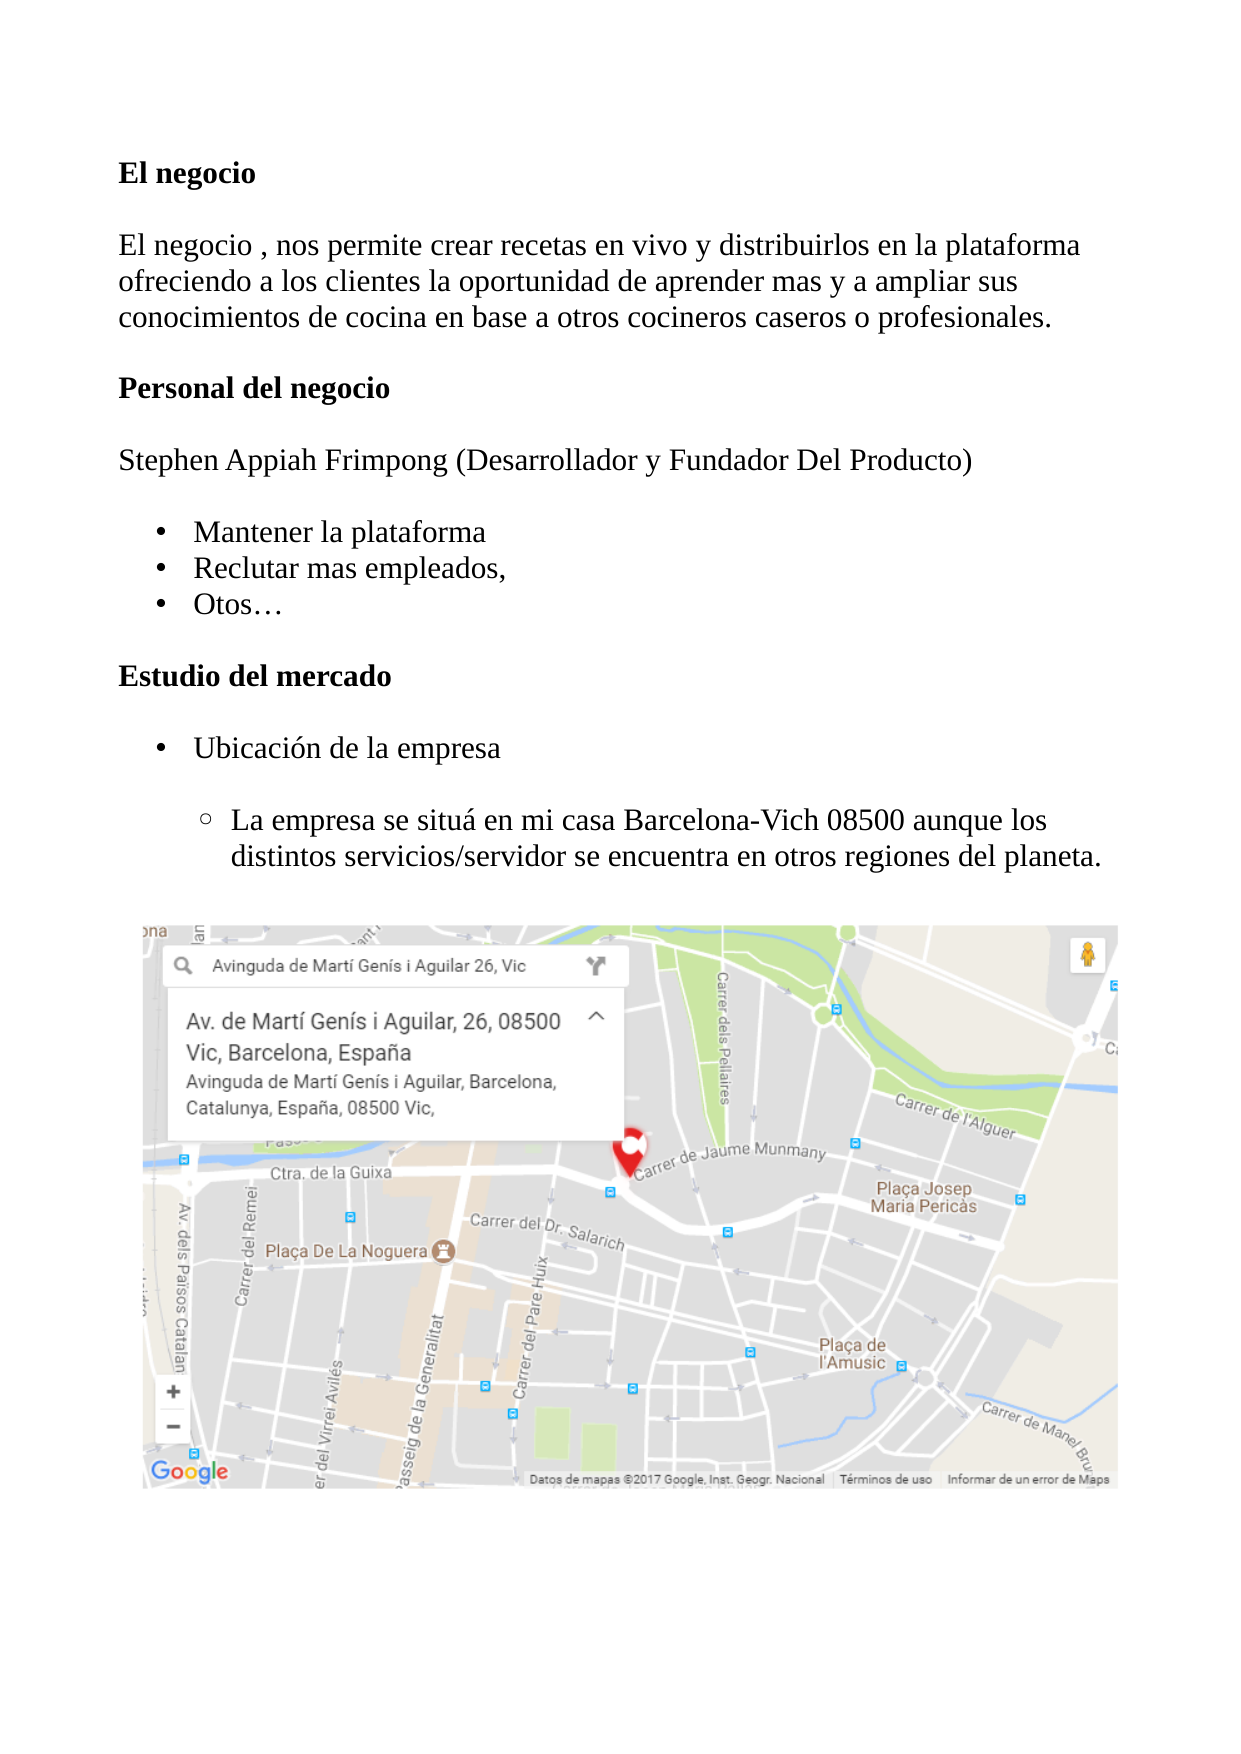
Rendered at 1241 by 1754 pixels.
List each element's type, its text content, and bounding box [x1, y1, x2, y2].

list Otos… [156, 585, 1122, 621]
list Mantener la plataforma [156, 513, 1122, 549]
picture [118, 908, 1123, 1495]
list Ubicación de la empresa [156, 729, 1122, 765]
text El negocio , nos permite crear recetas en vivo y distribuirlos en la plataforma ofreciendo a los clientes la oportunidad de aprender mas y a ampliar sus conocimientos de cocina en base a otros cocineros caseros o profesionales. [118, 226, 1122, 334]
text Stephen Appiah Frimpong (Desarrollador y Fundador Del Producto) [118, 442, 1122, 477]
text El negocio [118, 154, 1122, 190]
text Personal del negocio [118, 370, 1122, 406]
list La empresa se situá en mi casa Barcelona-Vich 08500 aunque los distintos servicios/servidor se encuentra en otros regiones del planeta. [193, 801, 1122, 873]
list Reclutar mas empleados, [156, 549, 1122, 585]
text Estudio del mercado [118, 657, 1122, 693]
